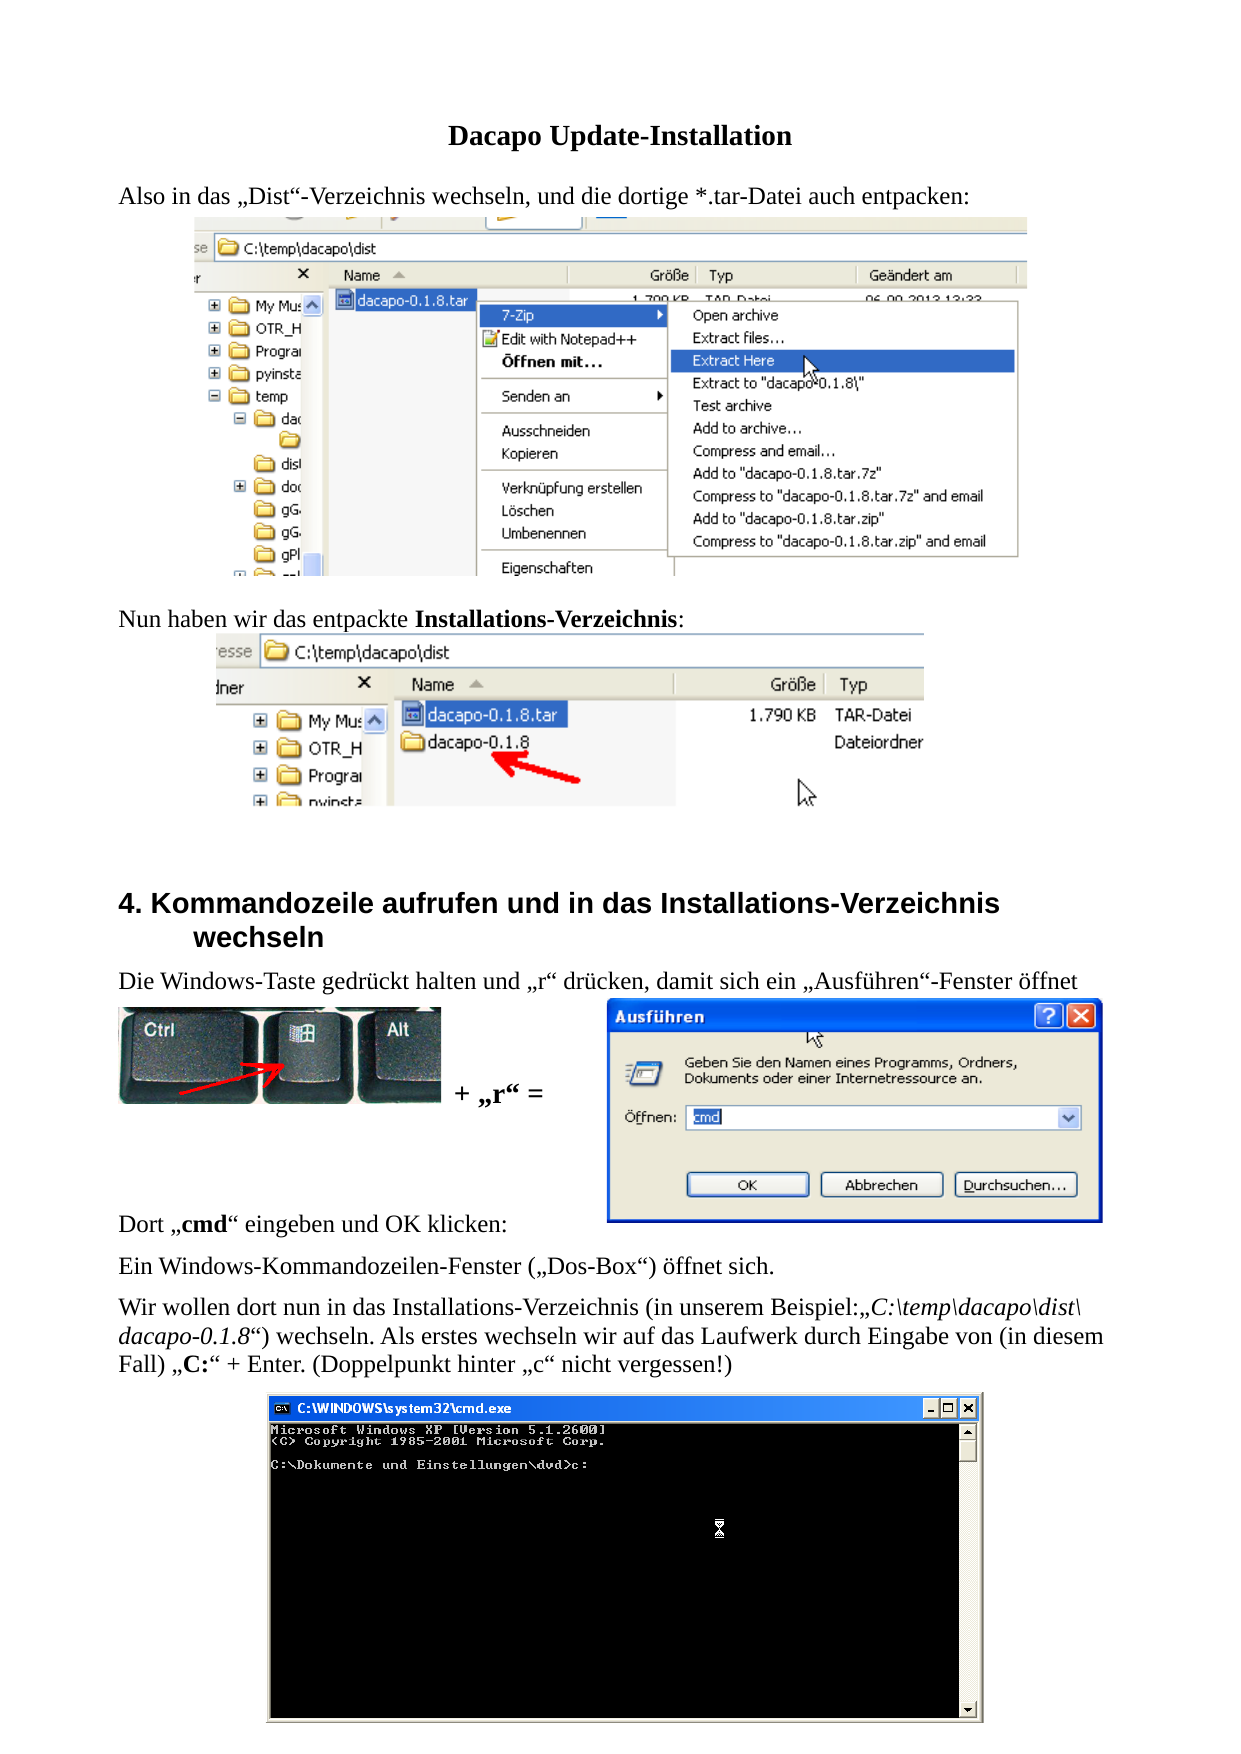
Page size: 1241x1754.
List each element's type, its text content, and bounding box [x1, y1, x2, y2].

picture [606, 998, 1103, 1223]
text [1103, 1007, 1122, 1110]
text Also in das „Dist“-Verzeichnis wechseln, und die dortige *.tar-Datei auch entpacken: [118, 181, 1122, 210]
text Ein Windows-Kommandozeilen-Fenster („Dos-Box“) öffnet sich. [118, 1251, 1122, 1279]
text Nun haben wir das entpackte Installations-Verzeichnis: [118, 604, 1122, 633]
text Wir wollen dort nun in das Installations-Verzeichnis (in unserem Beispiel:„C:\temp\dacapo\dist\dacapo-0.1.8“) wechseln. Als erstes wechseln wir auf das Laufwerk durch Eingabe von (in diesem Fall) „C:“ + Enter. (Doppelpunkt hinter „c“ nicht vergessen!) [118, 1292, 1122, 1378]
picture [194, 217, 1028, 576]
text Die Windows-Taste gedrückt halten und „r“ drücken, damit sich ein „Ausführen“-Fenster öffnet [118, 966, 1122, 995]
text Dort „cmd“ eingeben und OK klicken: [118, 1209, 1122, 1238]
picture [265, 1392, 984, 1723]
subtitle 4. Kommandozeile aufrufen und in das Installations-Verzeichnis wechseln [118, 887, 1122, 954]
text + „r“ = [118, 1007, 606, 1110]
